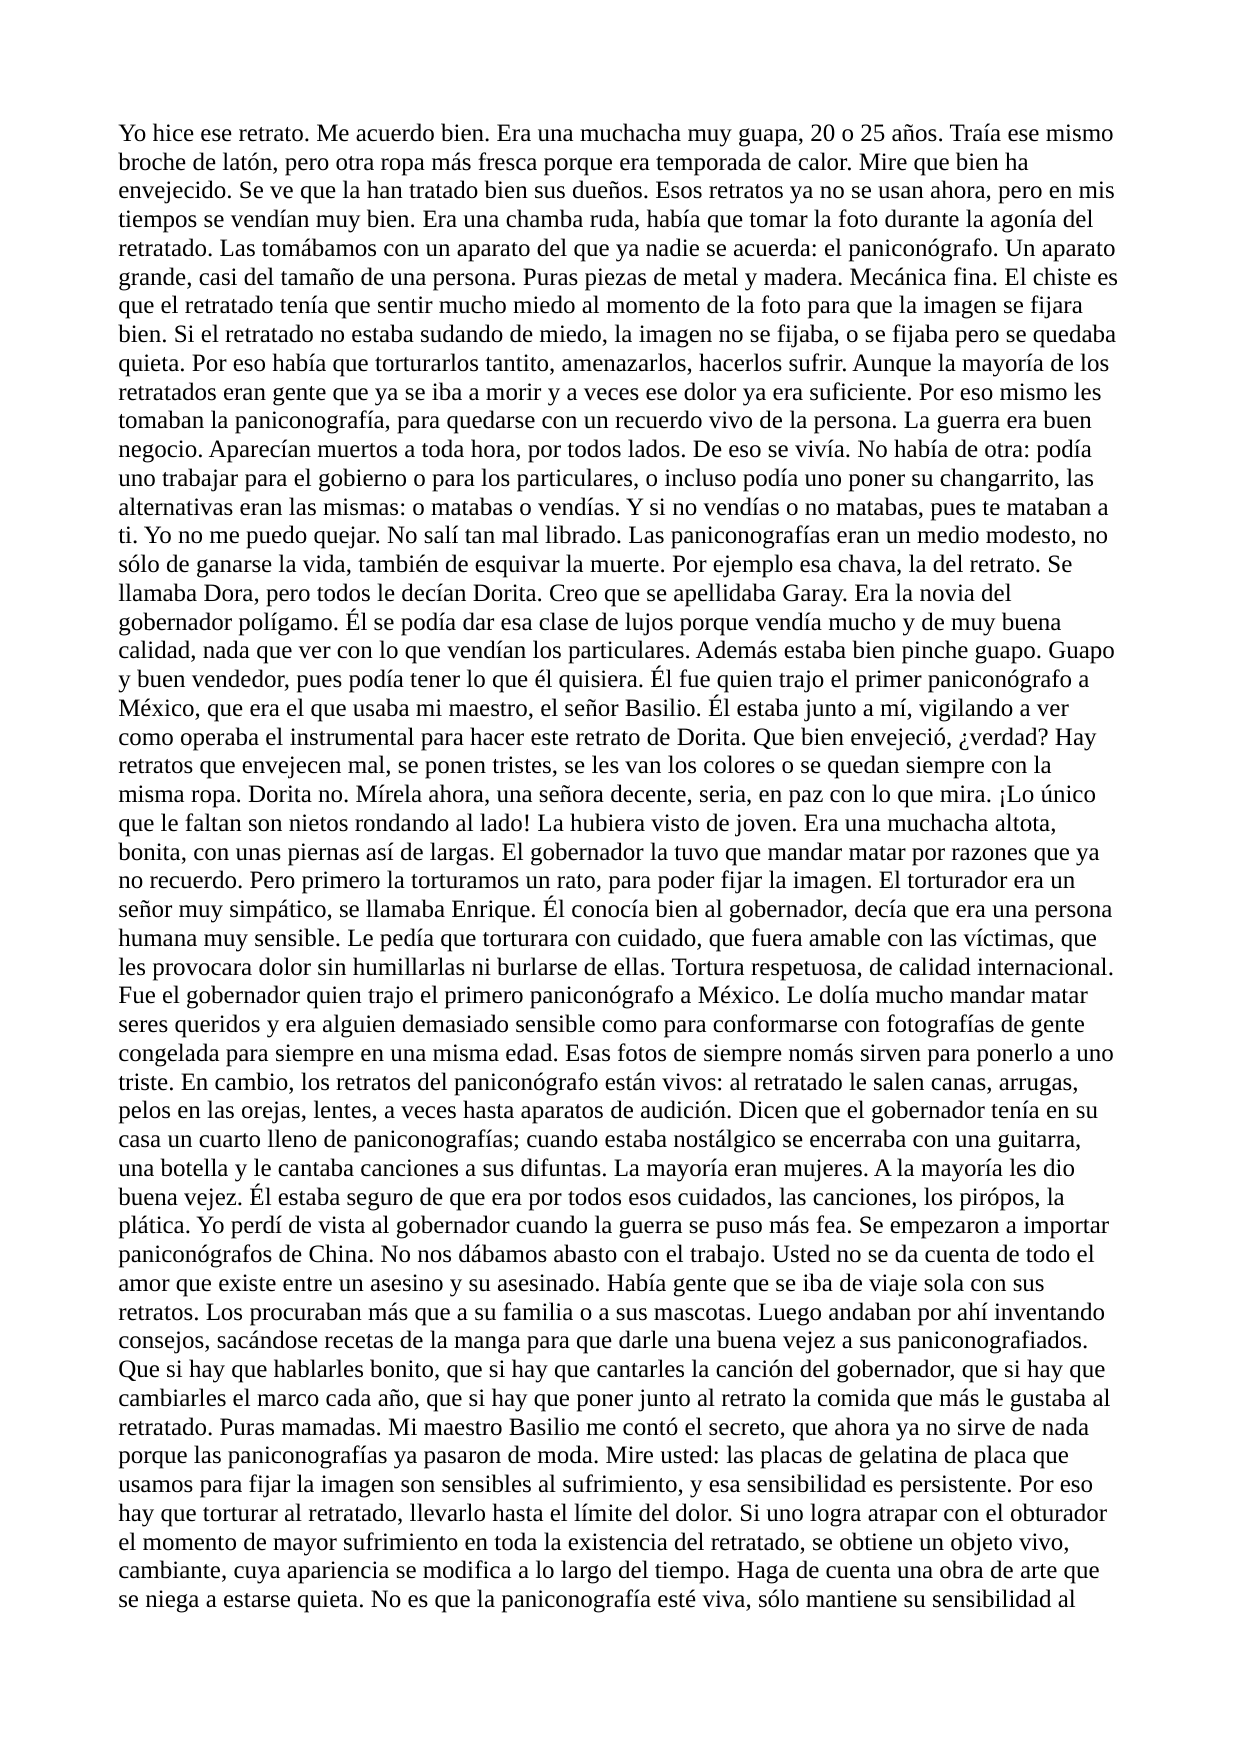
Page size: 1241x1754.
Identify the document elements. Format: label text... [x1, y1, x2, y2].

text Yo hice ese retrato. Me acuerdo bien. Era una muchacha muy guapa, 20 o 25 años. Traía ese mismo broche de latón, pero otra ropa más fresca porque era temporada de calor. Mire que bien ha envejecido. Se ve que la han tratado bien sus dueños. Esos retratos ya no se usan ahora, pero en mis tiempos se vendían muy bien. Era una chamba ruda, había que tomar la foto durante la agonía del retratado. Las tomábamos con un aparato del que ya nadie se acuerda: el paniconógrafo. Un aparato grande, casi del tamaño de una persona. Puras piezas de metal y madera. Mecánica fina. El chiste es que el retratado tenía que sentir mucho miedo al momento de la foto para que la imagen se fijara bien. Si el retratado no estaba sudando de miedo, la imagen no se fijaba, o se fijaba pero se quedaba quieta. Por eso había que torturarlos tantito, amenazarlos, hacerlos sufrir. Aunque la mayoría de los retratados eran gente que ya se iba a morir y a veces ese dolor ya era suficiente. Por eso mismo les tomaban la paniconografía, para quedarse con un recuerdo vivo de la persona. La guerra era buen negocio. Aparecían muertos a toda hora, por todos lados. De eso se vivía. No había de otra: podía uno trabajar para el gobierno o para los particulares, o incluso podía uno poner su changarrito, las alternativas eran las mismas: o matabas o vendías. Y si no vendías o no matabas, pues te mataban a ti. Yo no me puedo quejar. No salí tan mal librado. Las paniconografías eran un medio modesto, no sólo de ganarse la vida, también de esquivar la muerte. Por ejemplo esa chava, la del retrato. Se llamaba Dora, pero todos le decían Dorita. Creo que se apellidaba Garay. Era la novia del gobernador polígamo. Él se podía dar esa clase de lujos porque vendía mucho y de muy buena calidad, nada que ver con lo que vendían los particulares. Además estaba bien pinche guapo. Guapo y buen vendedor, pues podía tener lo que él quisiera. Él fue quien trajo el primer paniconógrafo a México, que era el que usaba mi maestro, el señor Basilio. Él estaba junto a mí, vigilando a ver como operaba el instrumental para hacer este retrato de Dorita. Que bien envejeció, ¿verdad? Hay retratos que envejecen mal, se ponen tristes, se les van los colores o se quedan siempre con la misma ropa. Dorita no. Mírela ahora, una señora decente, seria, en paz con lo que mira. ¡Lo único que le faltan son nietos rondando al lado! La hubiera visto de joven. Era una muchacha altota, bonita, con unas piernas así de largas. El gobernador la tuvo que mandar matar por razones que ya no recuerdo. Pero primero la torturamos un rato, para poder fijar la imagen. El torturador era un señor muy simpático, se llamaba Enrique. Él conocía bien al gobernador, decía que era una persona humana muy sensible. Le pedía que torturara con cuidado, que fuera amable con las víctimas, que les provocara dolor sin humillarlas ni burlarse de ellas. Tortura respetuosa, de calidad internacional. Fue el gobernador quien trajo el primero paniconógrafo a México. Le dolía mucho mandar matar seres queridos y era alguien demasiado sensible como para conformarse con fotografías de gente congelada para siempre en una misma edad. Esas fotos de siempre nomás sirven para ponerlo a uno triste. En cambio, los retratos del paniconógrafo están vivos: al retratado le salen canas, arrugas, pelos en las orejas, lentes, a veces hasta aparatos de audición. Dicen que el gobernador tenía en su casa un cuarto lleno de paniconografías; cuando estaba nostálgico se encerraba con una guitarra, una botella y le cantaba canciones a sus difuntas. La mayoría eran mujeres. A la mayoría les dio buena vejez. Él estaba seguro de que era por todos esos cuidados, las canciones, los pirópos, la plática. Yo perdí de vista al gobernador cuando la guerra se puso más fea. Se empezaron a importar paniconógrafos de China. No nos dábamos abasto con el trabajo. Usted no se da cuenta de todo el amor que existe entre un asesino y su asesinado. Había gente que se iba de viaje sola con sus retratos. Los procuraban más que a su familia o a sus mascotas. Luego andaban por ahí inventando consejos, sacándose recetas de la manga para que darle una buena vejez a sus paniconografiados. Que si hay que hablarles bonito, que si hay que cantarles la canción del gobernador, que si hay que cambiarles el marco cada año, que si hay que poner junto al retrato la comida que más le gustaba al retratado. Puras mamadas. Mi maestro Basilio me contó el secreto, que ahora ya no sirve de nada porque las paniconografías ya pasaron de moda. Mire usted: las placas de gelatina de placa que usamos para fijar la imagen son sensibles al sufrimiento, y esa sensibilidad es persistente. Por eso hay que torturar al retratado, llevarlo hasta el límite del dolor. Si uno logra atrapar con el obturador el momento de mayor sufrimiento en toda la existencia del retratado, se obtiene un objeto vivo, cambiante, cuya apariencia se modifica a lo largo del tiempo. Haga de cuenta una obra de arte que se niega a estarse quieta. No es que la paniconografía esté viva, sólo mantiene su sensibilidad al [118, 118, 1122, 1613]
